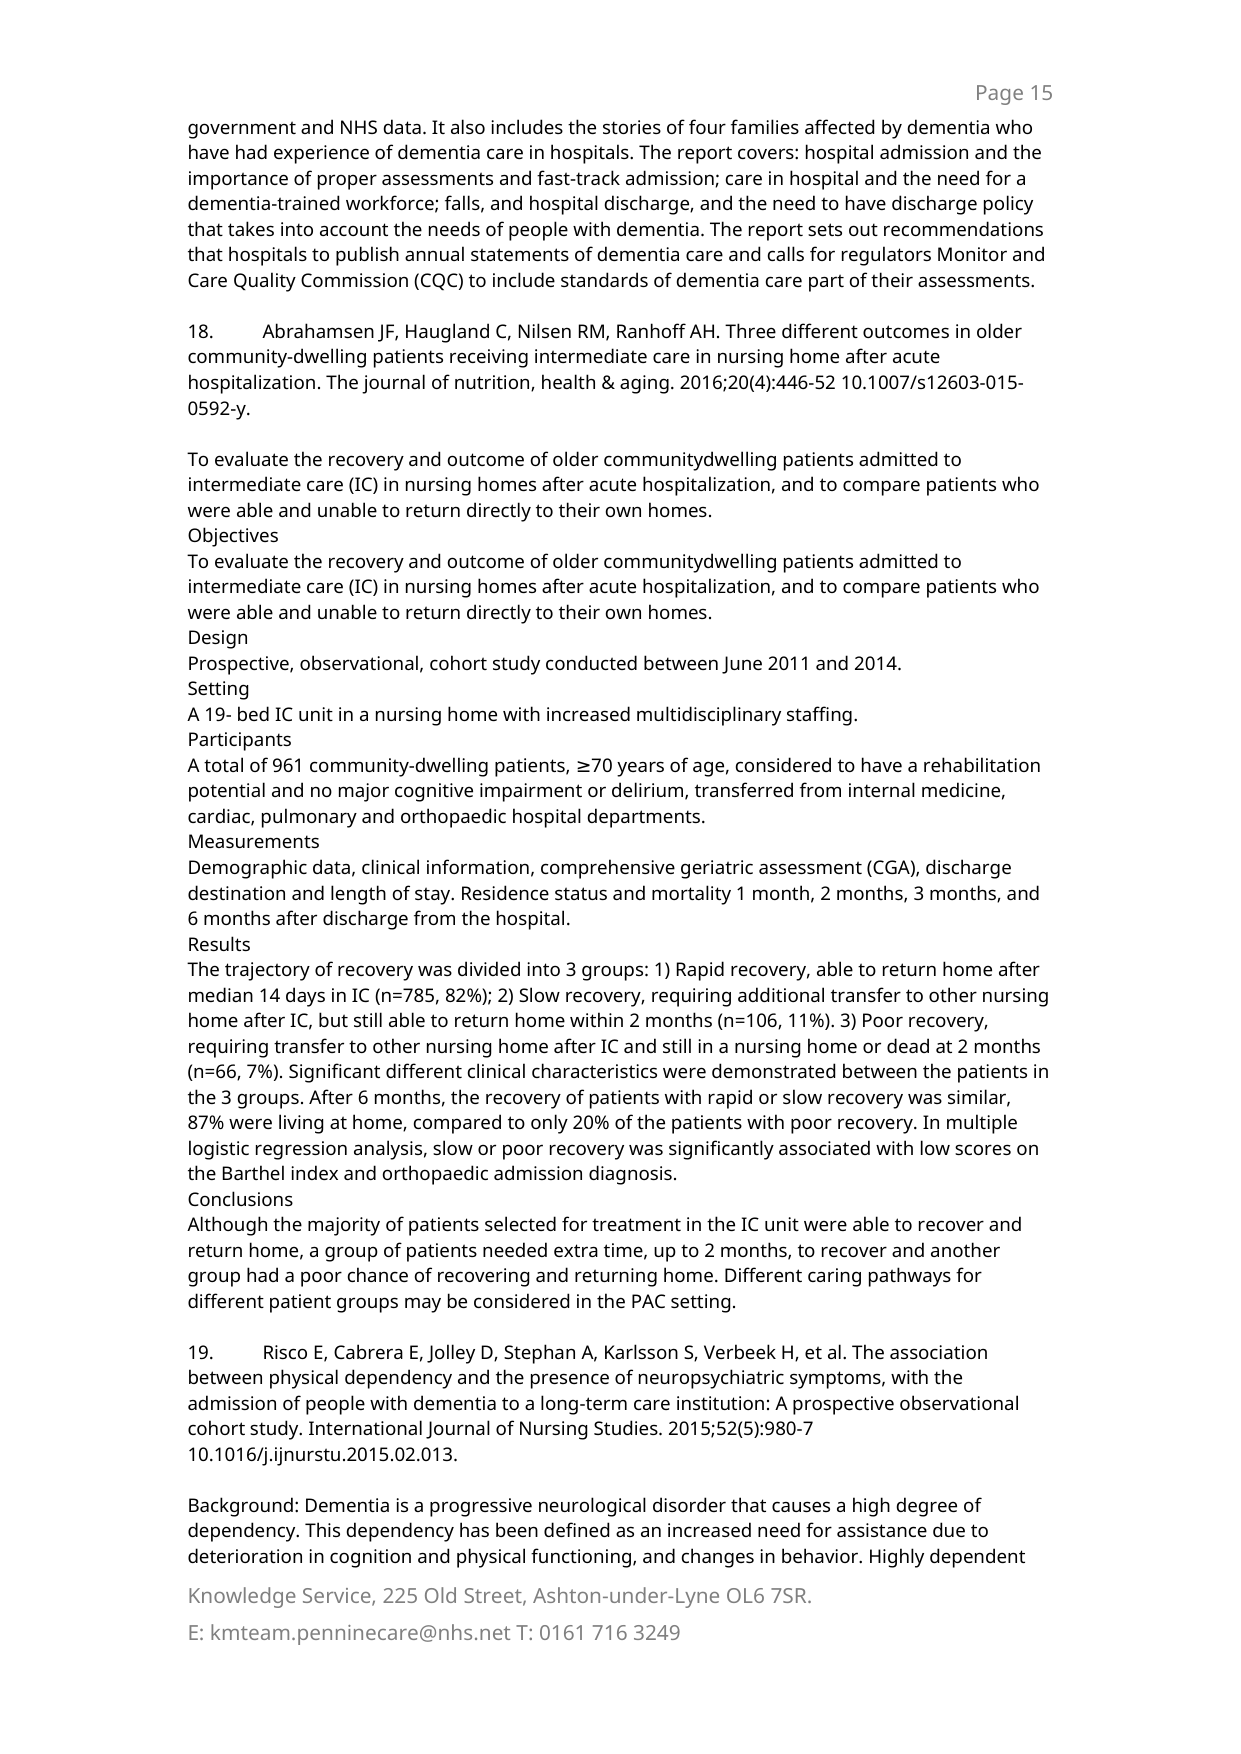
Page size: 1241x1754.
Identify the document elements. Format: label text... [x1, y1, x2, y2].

text Although the majority of patients selected for treatment in the IC unit were able to recover and return home, a group of patients needed extra time, up to 2 months, to recover and another group had a poor chance of recovering and returning home. Different caring pathways for different patient groups may be considered in the PAC setting. [187, 1212, 1053, 1314]
text To evaluate the recovery and outcome of older communitydwelling patients admitted to intermediate care (IC) in nursing homes after acute hospitalization, and to compare patients who were able and unable to return directly to their own homes. [187, 548, 1053, 624]
text 19. Risco E, Cabrera E, Jolley D, Stephan A, Karlsson S, Verbeek H, et al. The association between physical dependency and the presence of neuropsychiatric symptoms, with the admission of people with dementia to a long-term care institution: A prospective observational cohort study. International Journal of Nursing Studies. 2015;52(5):980-7 10.1016/j.ijnurstu.2015.02.013. [187, 1339, 1053, 1467]
text Conclusions [187, 1186, 1053, 1212]
text Prospective, observational, cohort study conducted between June 2011 and 2014. [187, 650, 1053, 676]
text Background: Dementia is a progressive neurological disorder that causes a high degree of dependency. This dependency has been defined as an increased need for assistance due to deterioration in cognition and physical functioning, and changes in behavior. Highly dependent [187, 1492, 1053, 1569]
text Measurements [187, 829, 1053, 854]
text Objectives [187, 522, 1053, 548]
text Design [187, 624, 1053, 650]
text The trajectory of recovery was divided into 3 groups: 1) Rapid recovery, able to return home after median 14 days in IC (n=785, 82%); 2) Slow recovery, requiring additional transfer to other nursing home after IC, but still able to return home within 2 months (n=106, 11%). 3) Poor recovery, requiring transfer to other nursing home after IC and still in a nursing home or dead at 2 months (n=66, 7%). Significant different clinical characteristics were demonstrated between the patients in the 3 groups. After 6 months, the recovery of patients with rapid or slow recovery was similar, 87% were living at home, compared to only 20% of the patients with poor recovery. In multiple logistic regression analysis, slow or poor recovery was significantly associated with low scores on the Barthel index and orthopaedic admission diagnosis. [187, 956, 1053, 1186]
text A total of 961 community-dwelling patients, ≥70 years of age, considered to have a rehabilitation potential and no major cognitive impairment or delirium, transferred from internal medicine, cardiac, pulmonary and orthopaedic hospital departments. [187, 752, 1053, 829]
text government and NHS data. It also includes the stories of four families affected by dementia who have had experience of dementia care in hospitals. The report covers: hospital admission and the importance of proper assessments and fast-track admission; care in hospital and the need for a dementia-trained workforce; falls, and hospital discharge, and the need to have discharge policy that takes into account the needs of people with dementia. The report sets out recommendations that hospitals to publish annual statements of dementia care and calls for regulators Monitor and Care Quality Commission (CQC) to include standards of dementia care part of their assessments. [187, 114, 1053, 293]
text A 19- bed IC unit in a nursing home with increased multidisciplinary staffing. [187, 701, 1053, 727]
text Participants [187, 727, 1053, 752]
text Setting [187, 676, 1053, 701]
text Demographic data, clinical information, comprehensive geriatric assessment (CGA), discharge destination and length of stay. Residence status and mortality 1 month, 2 months, 3 months, and 6 months after discharge from the hospital. [187, 854, 1053, 931]
text Results [187, 931, 1053, 956]
text 18. Abrahamsen JF, Haugland C, Nilsen RM, Ranhoff AH. Three different outcomes in older community-dwelling patients receiving intermediate care in nursing home after acute hospitalization. The journal of nutrition, health & aging. 2016;20(4):446-52 10.1007/s12603-015-0592-y. [187, 318, 1053, 420]
text To evaluate the recovery and outcome of older communitydwelling patients admitted to intermediate care (IC) in nursing homes after acute hospitalization, and to compare patients who were able and unable to return directly to their own homes. [187, 446, 1053, 522]
